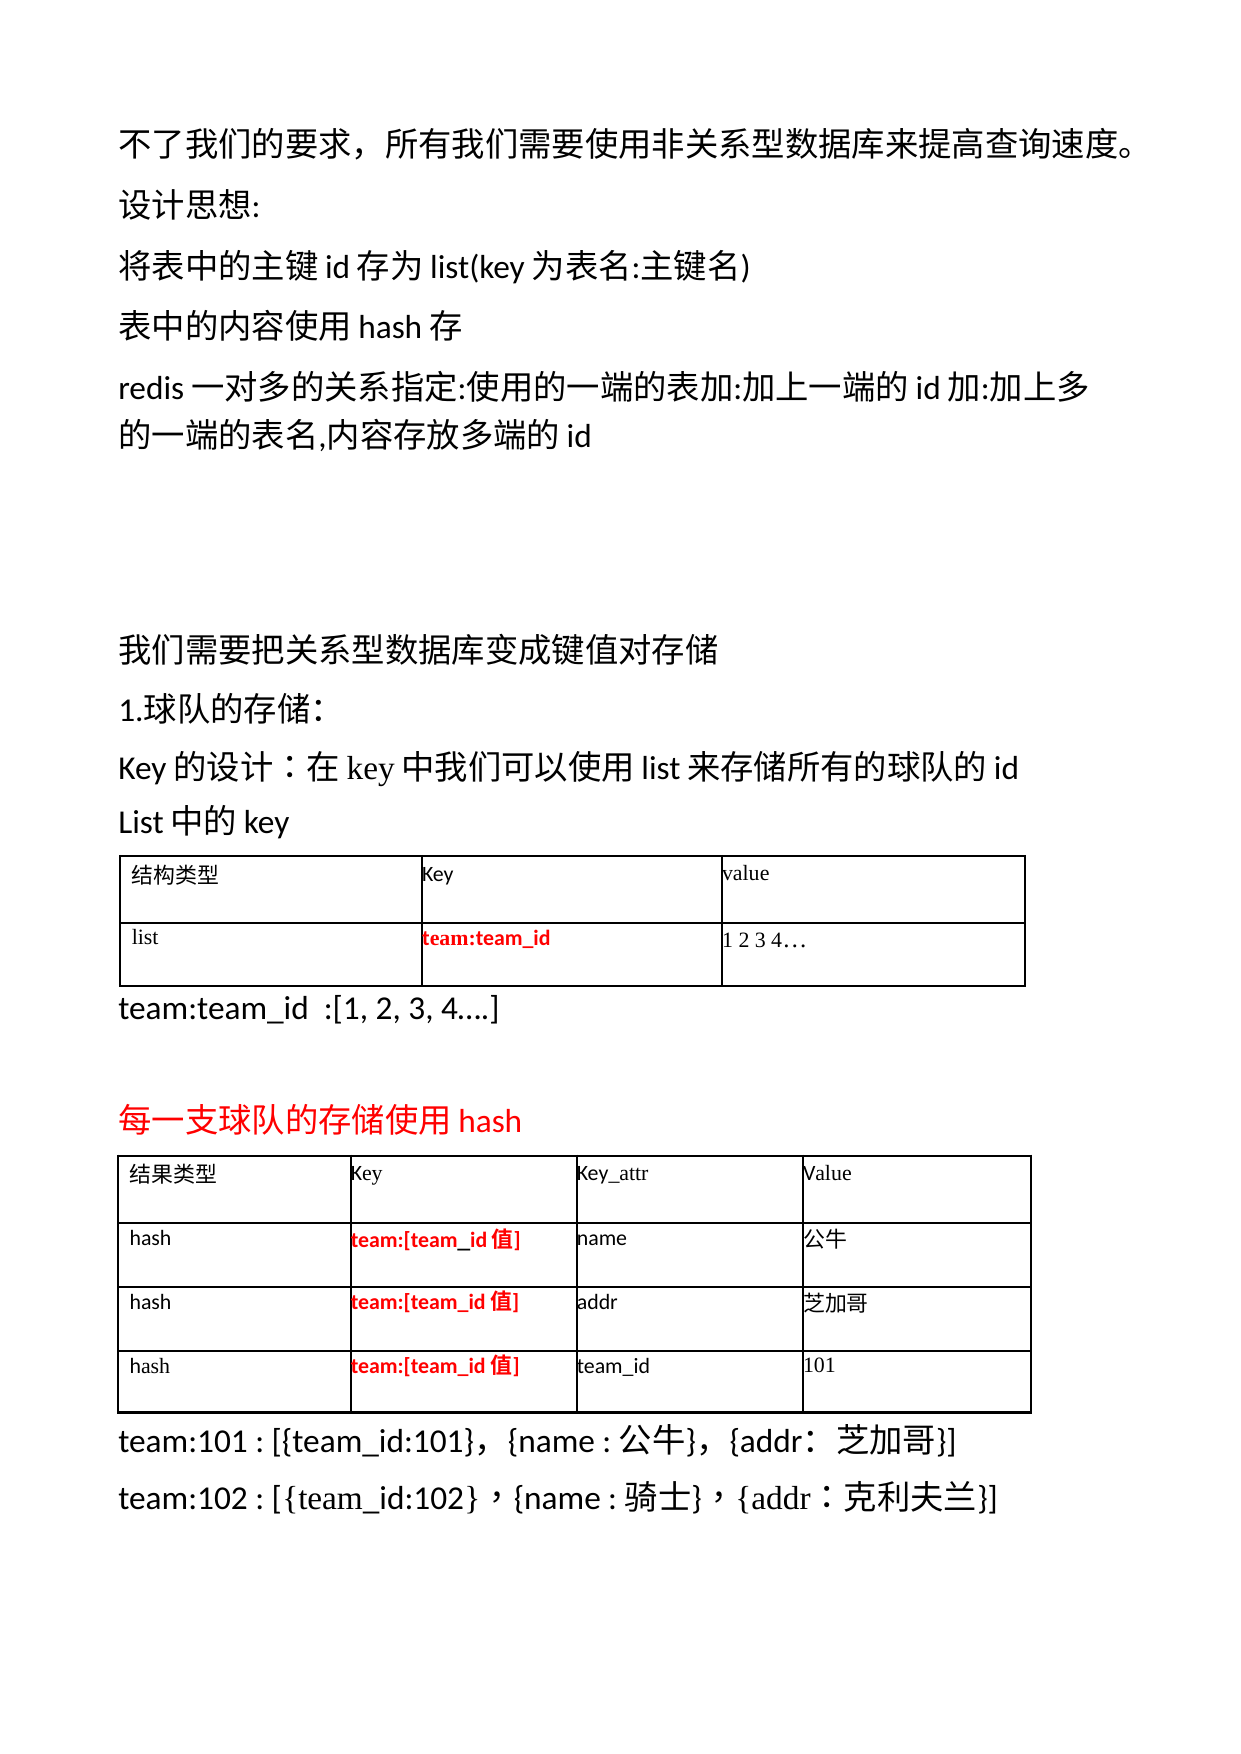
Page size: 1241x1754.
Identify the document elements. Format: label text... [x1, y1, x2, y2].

table_cell list [121, 924, 421, 985]
table_header Key [352, 1157, 576, 1222]
table_cell 公牛 [804, 1224, 1030, 1286]
table_cell team:[team_id值] [352, 1224, 576, 1286]
table_cell hash [119, 1352, 350, 1411]
text 将表中的主键id存为list(key为表名:主键名) [118, 239, 1122, 288]
text 设计思想: [118, 179, 1122, 227]
table_cell team:[team_id 值] [352, 1352, 576, 1411]
table_cell hash [119, 1224, 350, 1286]
text Key的设计：在key中我们可以使用list来存储所有的球队的id [118, 744, 1122, 789]
table_cell addr [578, 1288, 802, 1350]
text 表中的内容使用hash存 [118, 300, 1122, 348]
text team:101 : [{team_id:101}，{name : 公牛}，{addr：芝加哥}] [118, 1413, 1122, 1462]
text 我们需要把关系型数据库变成键值对存储 [118, 630, 1122, 670]
table_header Key [423, 857, 721, 922]
table_cell 芝加哥 [804, 1288, 1030, 1350]
table_header Value [804, 1157, 1030, 1222]
text redis一对多的关系指定:使用的一端的表加:加上一端的id加:加上多的一端的表名,内容存放多端的id [118, 361, 1122, 457]
text List中的key [118, 802, 1122, 842]
table_header 结果类型 [119, 1157, 350, 1222]
text team:team_id :[1, 2, 3, 4….] [118, 987, 1122, 1028]
text 每一支球队的存储使用hash [118, 1094, 1122, 1142]
table_cell 1 2 3 4… [723, 924, 1024, 985]
text 在互联网项目中我们需要提高数据的访问速度，关系型数据库就满足不了我们的要求，所有我们需要使用非关系型数据库来提高查询速度。 [118, 118, 1122, 166]
table_header Key_attr [578, 1157, 802, 1222]
table_cell name [578, 1224, 802, 1286]
table_header 结构类型 [121, 857, 421, 922]
table_header value [723, 857, 1024, 922]
table_cell team_id [578, 1352, 802, 1411]
table_cell team:[team_id值] [352, 1288, 576, 1350]
table_cell 101 [804, 1352, 1030, 1411]
table_cell team:team_id [423, 924, 721, 985]
table_cell hash [119, 1288, 350, 1350]
text team:102 : [{team_id:102}，{name : 骑士}，{addr：克利夫兰}] [118, 1474, 1122, 1519]
text 1.球队的存储： [118, 683, 1122, 731]
